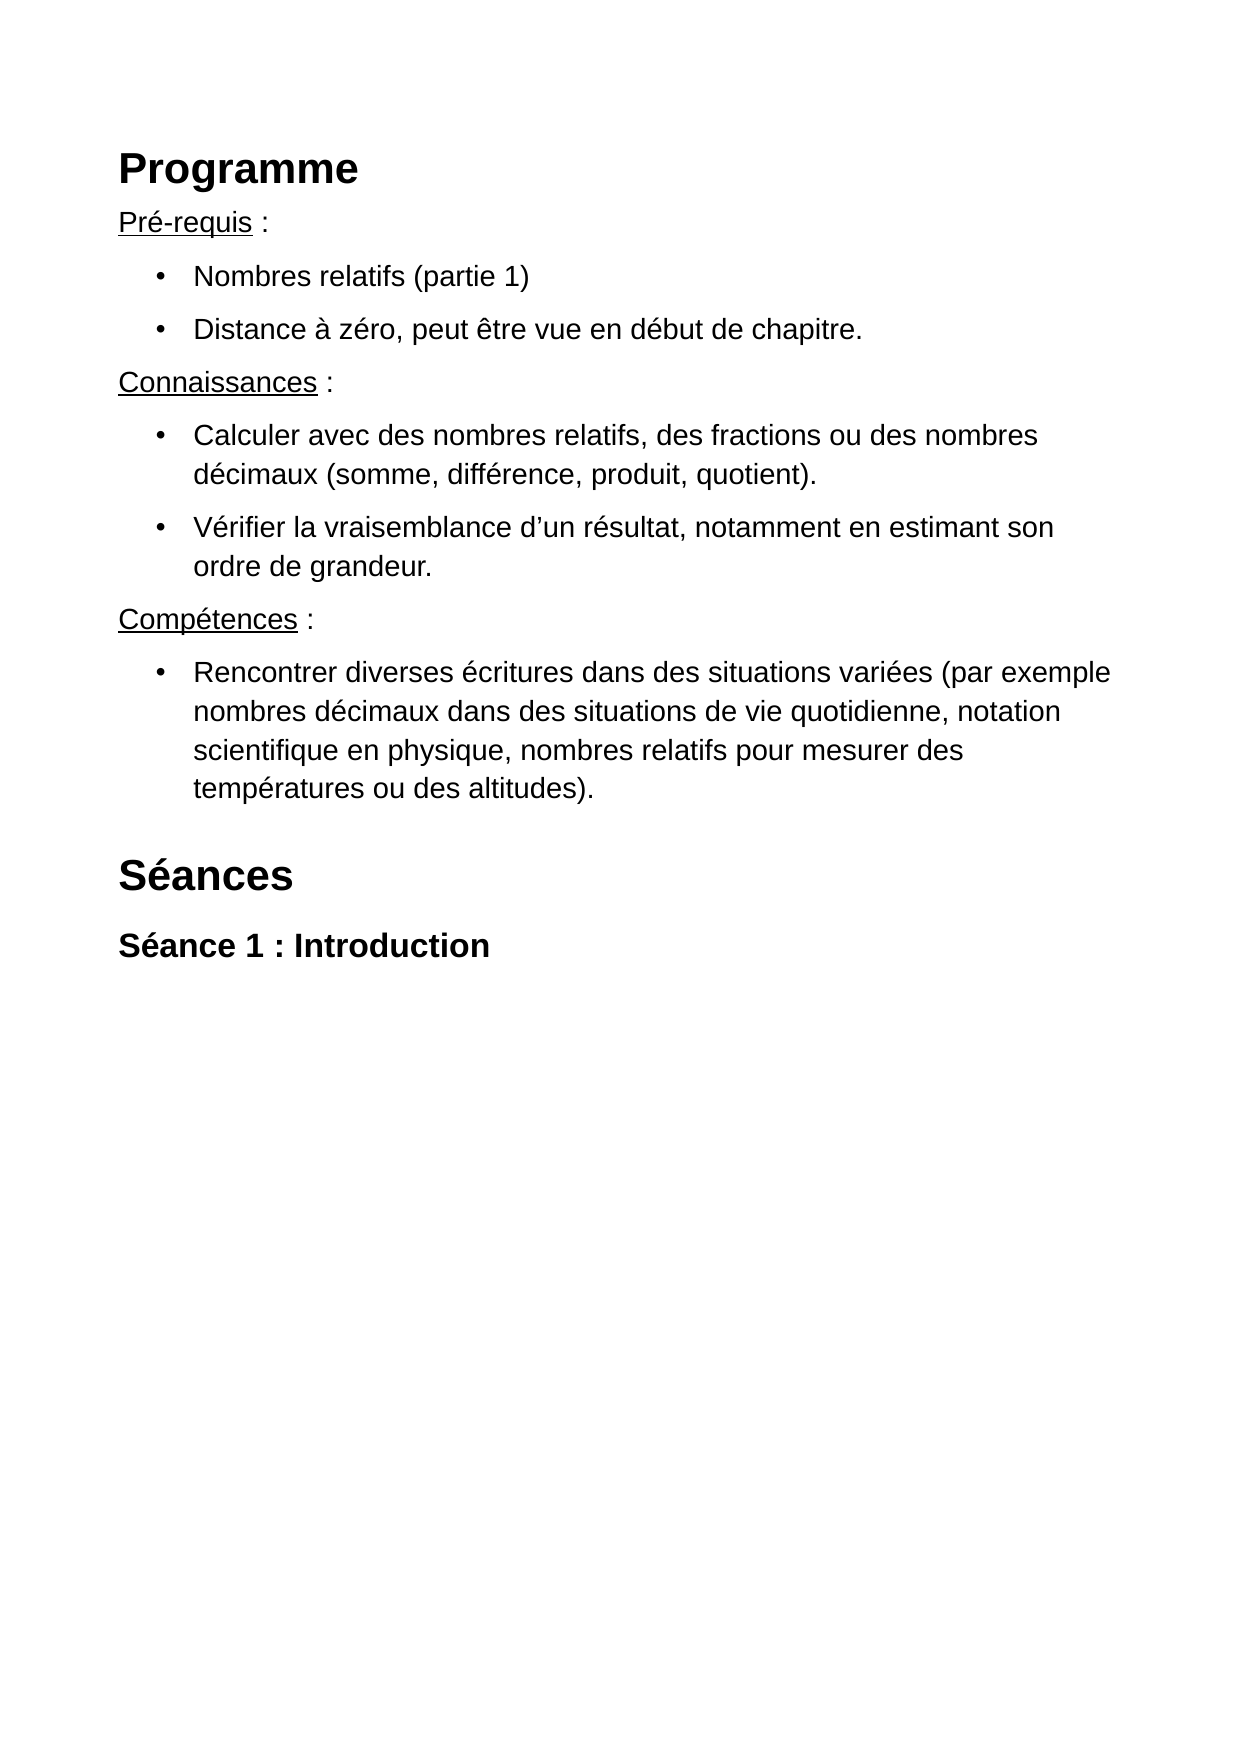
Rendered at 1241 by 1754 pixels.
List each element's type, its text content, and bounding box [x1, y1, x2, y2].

list Vérifier la vraisemblance d’un résultat, notamment en estimant son ordre de grandeur. [156, 510, 1122, 583]
subtitle Programme [118, 143, 1122, 193]
list Rencontrer diverses écritures dans des situations variées (par exemple nombres décimaux dans des situations de vie quotidienne, notation scientifique en physique, nombres relatifs pour mesurer des températures ou des altitudes). [156, 655, 1122, 805]
text Compétences : [118, 602, 1122, 636]
list Distance à zéro, peut être vue en début de chapitre. [156, 312, 1122, 346]
text Connaissances : [118, 365, 1122, 399]
list Calculer avec des nombres relatifs, des fractions ou des nombres décimaux (somme, différence, produit, quotient). [156, 418, 1122, 491]
subtitle Séances [118, 849, 1122, 899]
list Nombres relatifs (partie 1) [156, 259, 1122, 292]
text Pré-requis : [118, 206, 1122, 239]
subtitle Séance 1 : Introduction [118, 926, 1122, 965]
